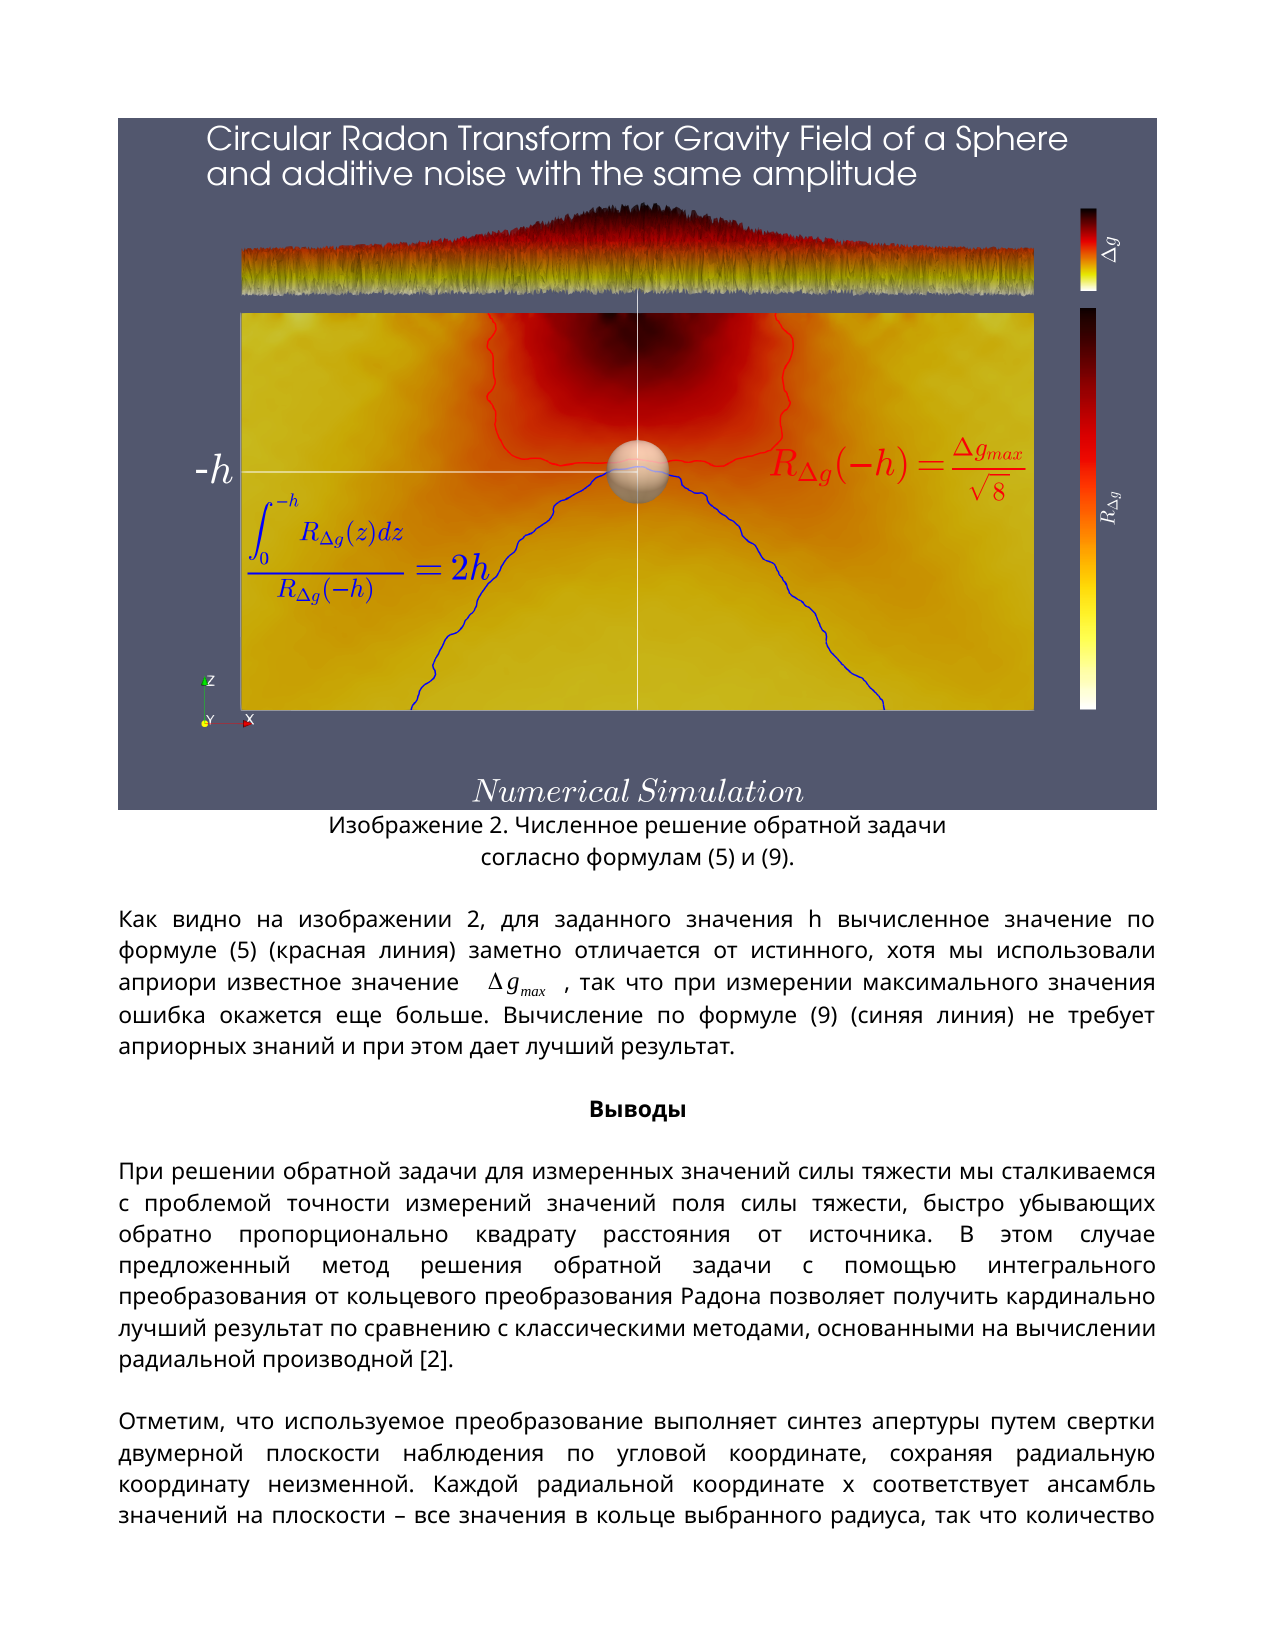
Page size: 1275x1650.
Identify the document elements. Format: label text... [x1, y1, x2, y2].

text Как видно на изображении 2, для заданного значения h вычисленное значение по формуле (5) (красная линия) заметно отличается от истинного, хотя мы использовали априори известное значение , так что при измерении максимального значения ошибка окажется еще больше. Вычисление по формуле (9) (синяя линия) не требует априорных знаний и при этом дает лучший результат. [118, 903, 1157, 1062]
picture [118, 118, 1157, 810]
text Выводы [118, 1093, 1157, 1124]
text Отметим, что используемое преобразование выполняет синтез апертуры путем свертки двумерной плоскости наблюдения по угловой координате, сохраняя радиальную координату неизменной. Каждой радиальной координате x соответствует ансамбль значений на плоскости – все значения в кольце выбранного радиуса, так что количество [118, 1405, 1157, 1530]
text согласно формулам (5) и (9). [118, 841, 1157, 872]
text Изображение 2. Численное решение обратной задачи [118, 810, 1157, 841]
text При решении обратной задачи для измеренных значений силы тяжести мы сталкиваемся с проблемой точности измерений значений поля силы тяжести, быстро убывающих обратно пропорционально квадрату расстояния от источника. В этом случае предложенный метод решения обратной задачи с помощью интегрального преобразования от кольцевого преобразования Радона позволяет получить кардинально лучший результат по сравнению с классическими методами, основанными на вычислении радиальной производной [2]. [118, 1155, 1157, 1374]
